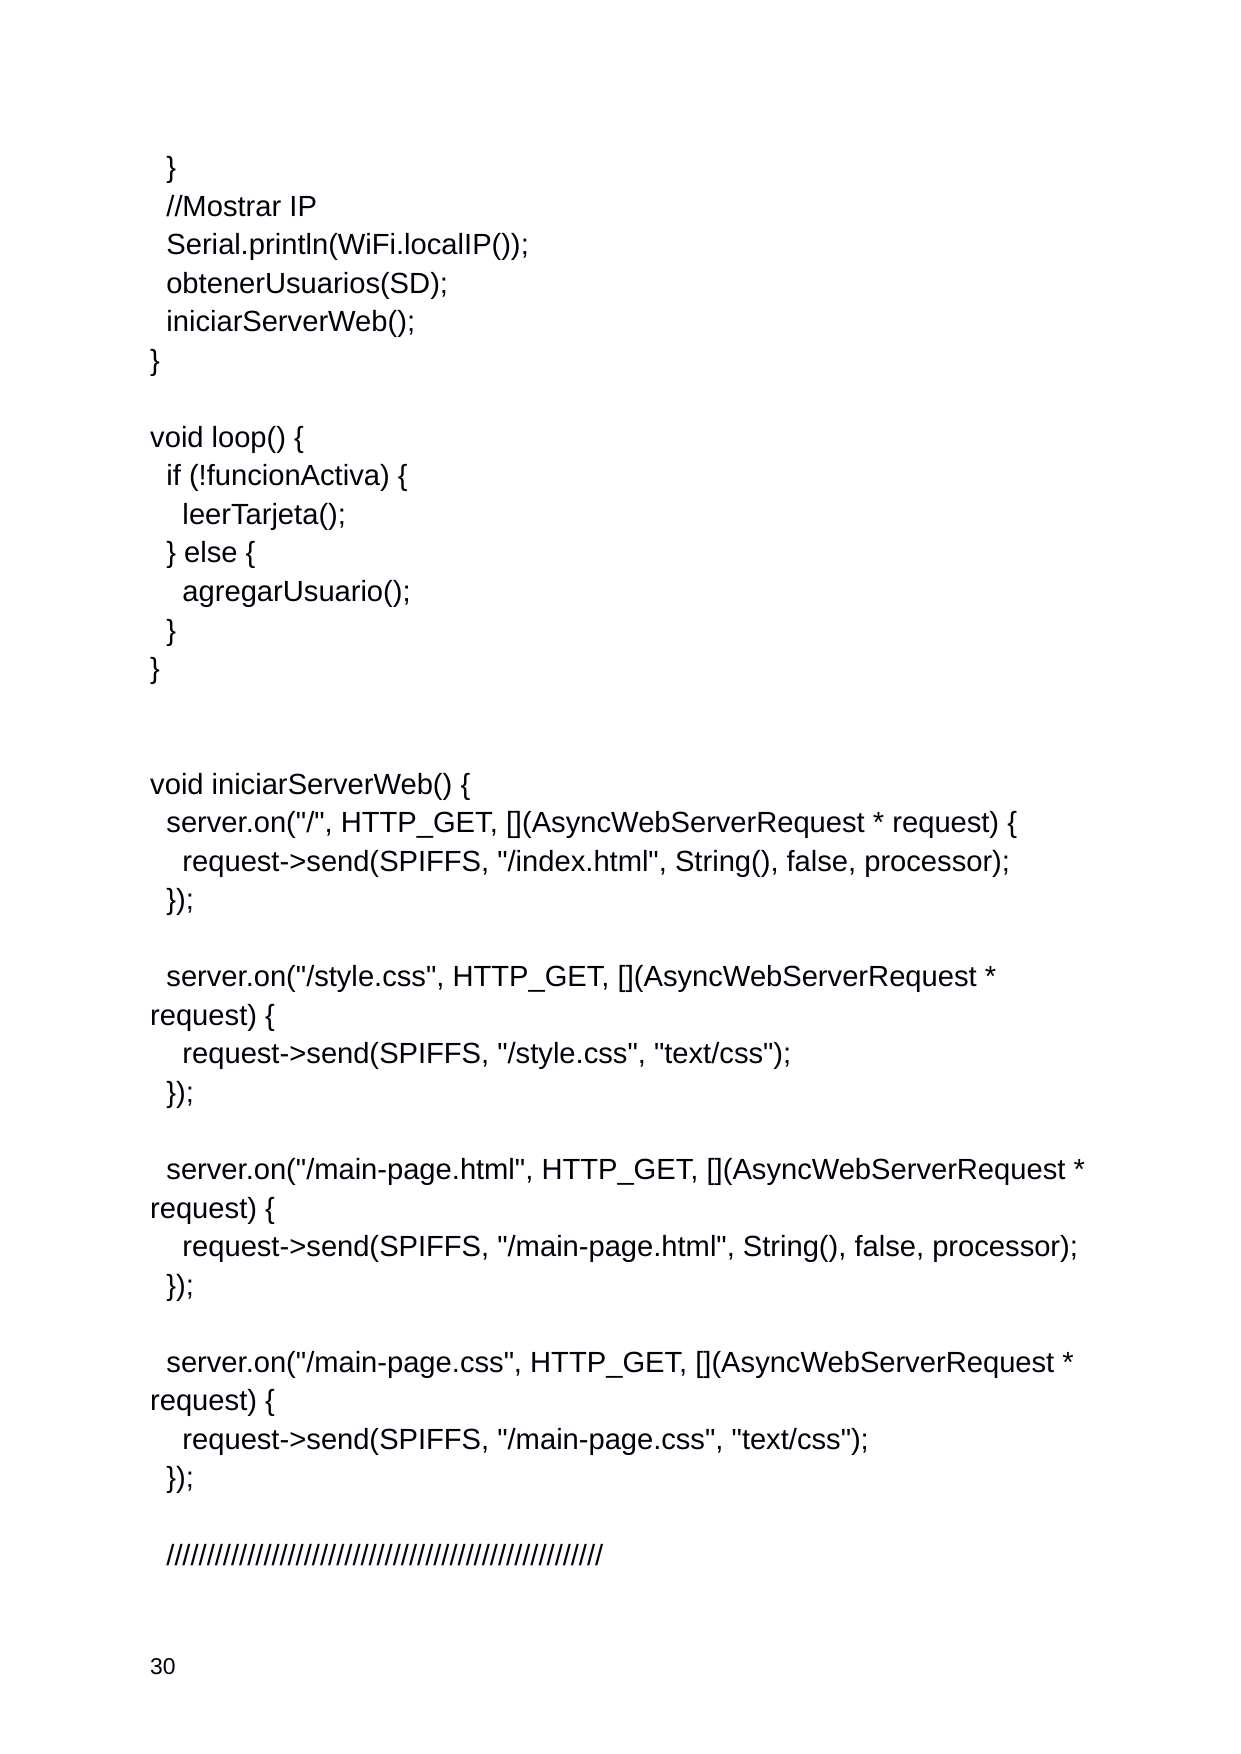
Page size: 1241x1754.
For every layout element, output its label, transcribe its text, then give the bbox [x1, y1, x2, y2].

text }); [150, 1075, 1090, 1108]
text server.on("/main-page.css", HTTP_GET, [](AsyncWebServerRequest * request) { [150, 1345, 1090, 1417]
text server.on("/style.css", HTTP_GET, [](AsyncWebServerRequest * request) { [150, 959, 1090, 1031]
text void iniciarServerWeb() { [150, 767, 1090, 800]
text request->send(SPIFFS, "/style.css", "text/css"); [150, 1036, 1090, 1070]
text }); [150, 882, 1090, 916]
text request->send(SPIFFS, "/main-page.css", "text/css"); [150, 1422, 1090, 1455]
text server.on("/", HTTP_GET, [](AsyncWebServerRequest * request) { [150, 805, 1090, 839]
text } [150, 150, 1090, 183]
text ////////////////////////////////////////////////////// [150, 1537, 1090, 1571]
text } [150, 612, 1090, 646]
text obtenerUsuarios(SD); [150, 266, 1090, 299]
text //Mostrar IP [150, 188, 1090, 222]
text if (!funcionActiva) { [150, 458, 1090, 492]
text } [150, 651, 1090, 684]
text } [150, 343, 1090, 376]
text } else { [150, 535, 1090, 569]
text request->send(SPIFFS, "/main-page.html", String(), false, processor); [150, 1229, 1090, 1263]
text server.on("/main-page.html", HTTP_GET, [](AsyncWebServerRequest * request) { [150, 1152, 1090, 1224]
text Serial.println(WiFi.localIP()); [150, 227, 1090, 261]
text leerTarjeta(); [150, 497, 1090, 530]
text }); [150, 1460, 1090, 1494]
text agregarUsuario(); [150, 574, 1090, 607]
text }); [150, 1268, 1090, 1301]
text void loop() { [150, 420, 1090, 453]
text iniciarServerWeb(); [150, 304, 1090, 338]
text request->send(SPIFFS, "/index.html", String(), false, processor); [150, 844, 1090, 877]
